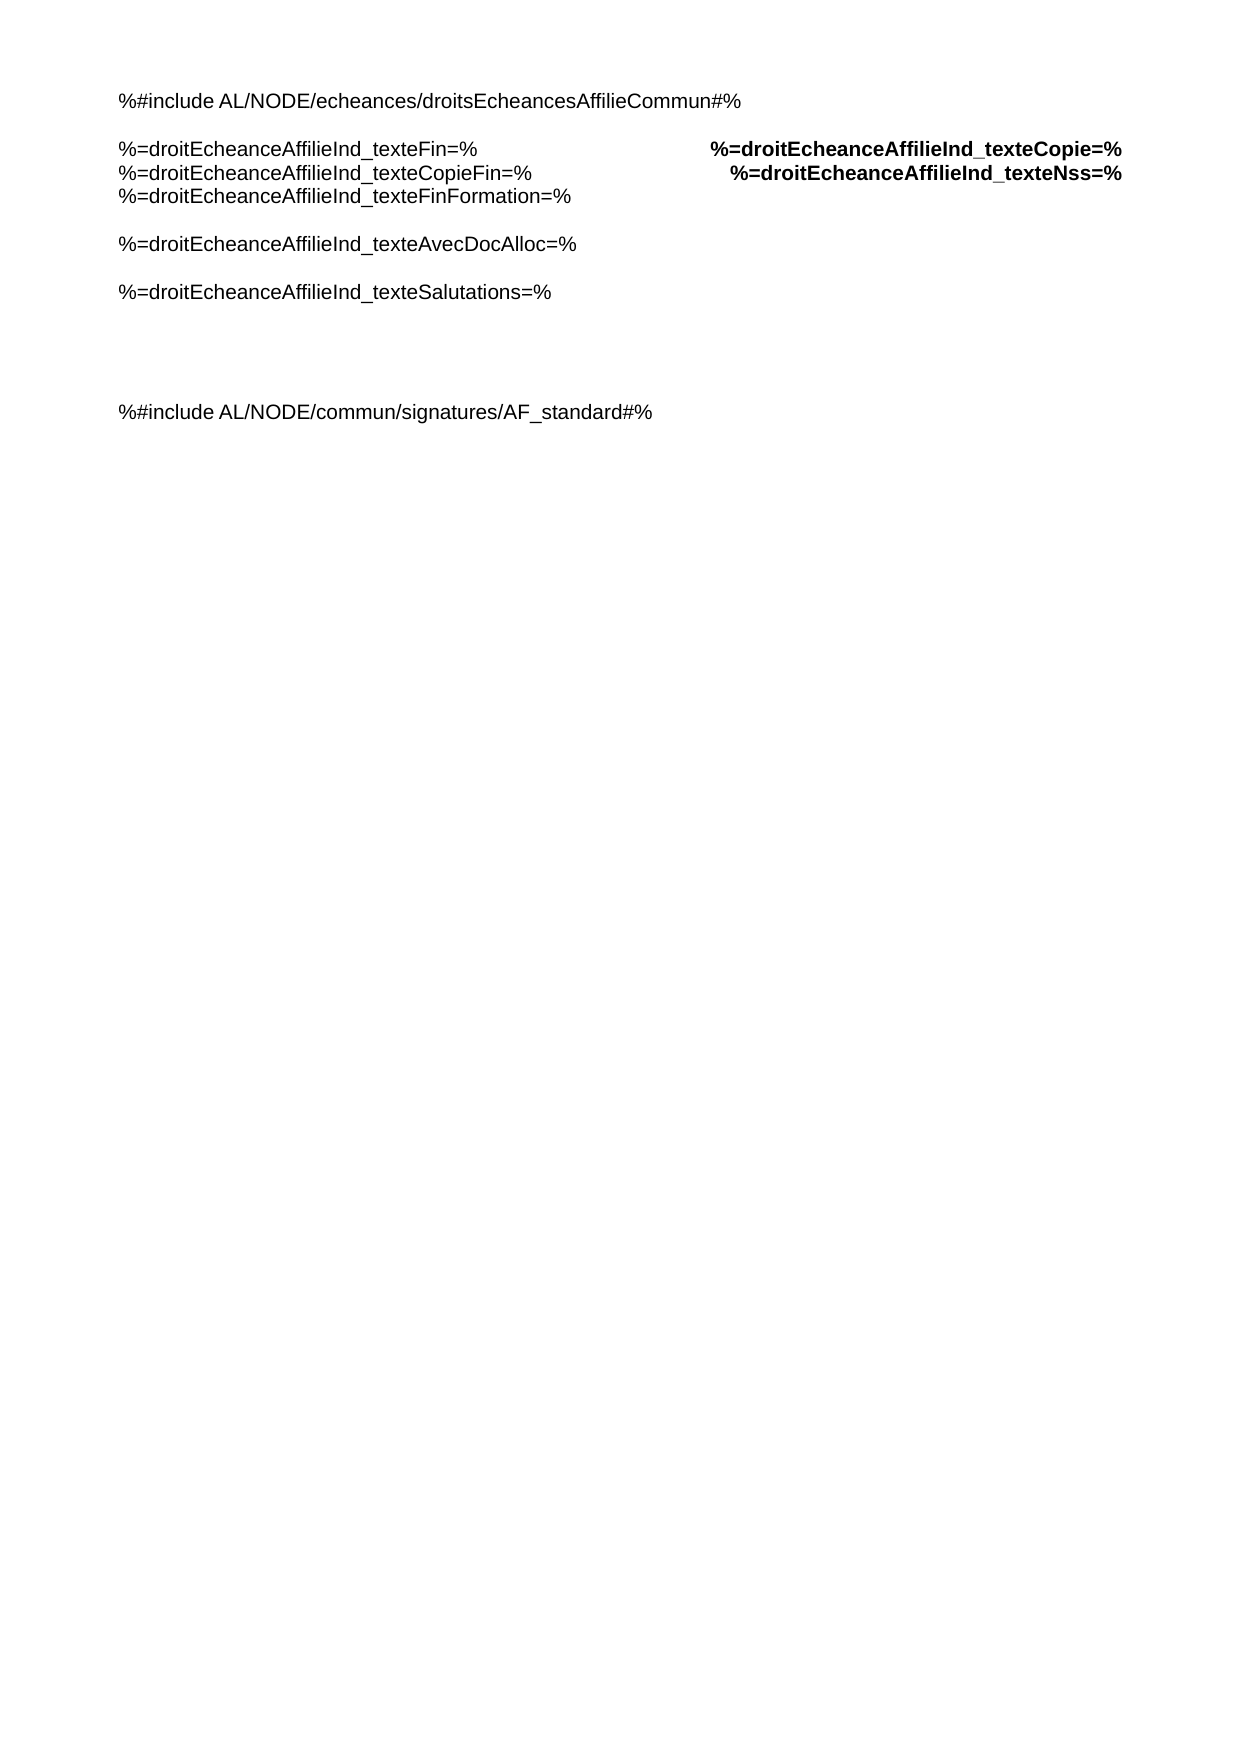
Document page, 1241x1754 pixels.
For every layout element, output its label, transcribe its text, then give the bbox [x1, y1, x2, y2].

text %=droitEcheanceAffilieInd_texteFin=% %=droitEcheanceAffilieInd_texteCopie=% %=droitEcheanceAffilieInd_texteCopieFin=% %=droitEcheanceAffilieInd_texteNss=% %=droitEcheanceAffilieInd_texteFinFormation=% [118, 136, 1122, 208]
text %#include AL/NODE/echeances/droitsEcheancesAffilieCommun#% [118, 88, 1131, 112]
text %=droitEcheanceAffilieInd_texteAvecDocAlloc=% [118, 232, 1122, 256]
text %=droitEcheanceAffilieInd_texteSalutations=% [118, 280, 1122, 304]
text %#include AL/NODE/commun/signatures/AF_standard#% [118, 400, 1122, 424]
